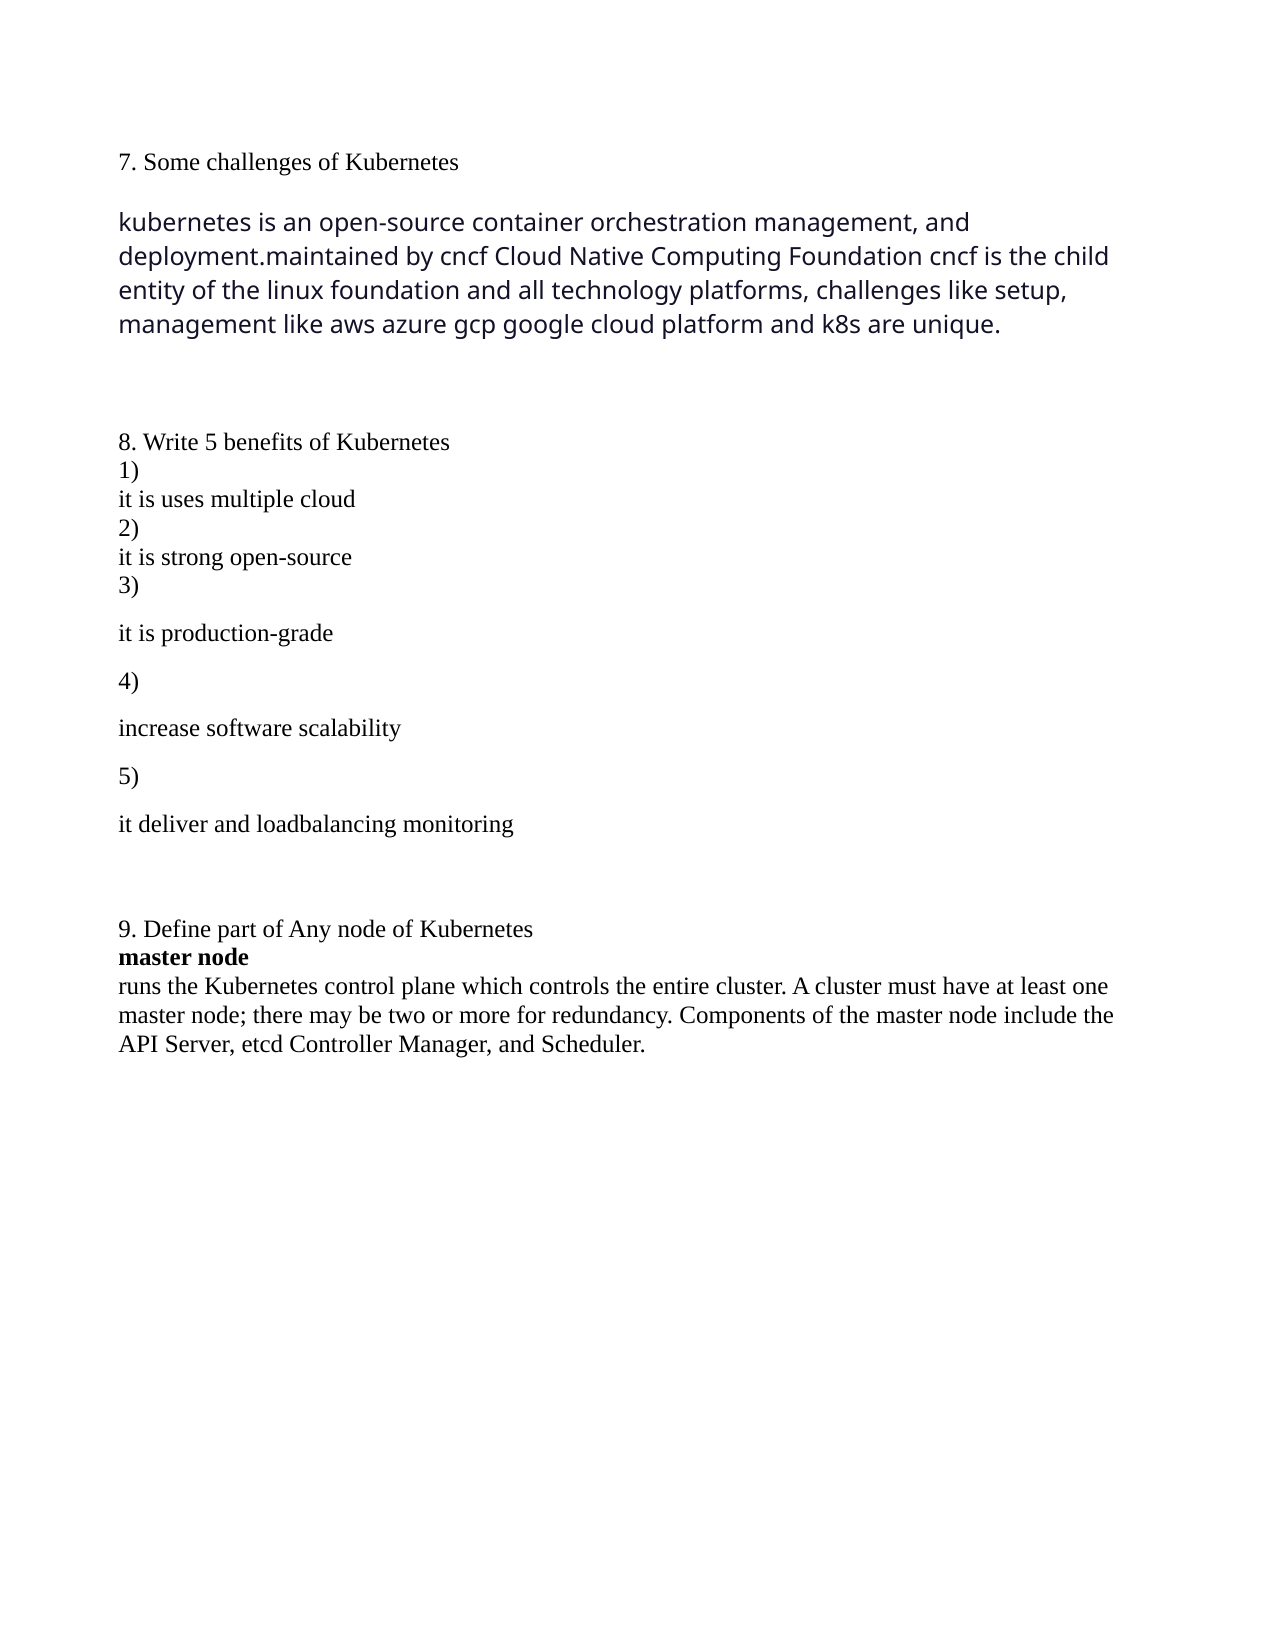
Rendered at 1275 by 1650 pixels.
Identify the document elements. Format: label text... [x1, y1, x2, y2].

text it is uses multiple cloud [118, 484, 1157, 513]
text 2) [118, 513, 1157, 542]
text it is strong open-source [118, 542, 1157, 571]
text 7. Some challenges of Kubernetes [118, 147, 1157, 176]
text master node [118, 942, 1157, 971]
text 3) [118, 571, 1157, 599]
text it deliver and loadbalancing monitoring [118, 809, 1157, 837]
text increase software scalability [118, 713, 1157, 742]
text 4) [118, 666, 1157, 694]
text 5) [118, 761, 1157, 790]
text 8. Write 5 benefits of Kubernetes [118, 427, 1157, 456]
text it is production-grade [118, 618, 1157, 647]
text kubernetes is an open-source container orchestration management, and deployment.maintained by cncf Cloud Native Computing Foundation cncf is the child entity of the linux foundation and all technology platforms, challenges like setup, management like aws azure gcp google cloud platform and k8s are unique. [118, 204, 1157, 341]
text 1) [118, 456, 1157, 484]
text 9. Define part of Any node of Kubernetes [118, 914, 1157, 942]
text runs the Kubernetes control plane which controls the entire cluster. A cluster must have at least one master node; there may be two or more for redundancy. Components of the master node include the API Server, etcd Controller Manager, and Scheduler. [118, 971, 1157, 1057]
